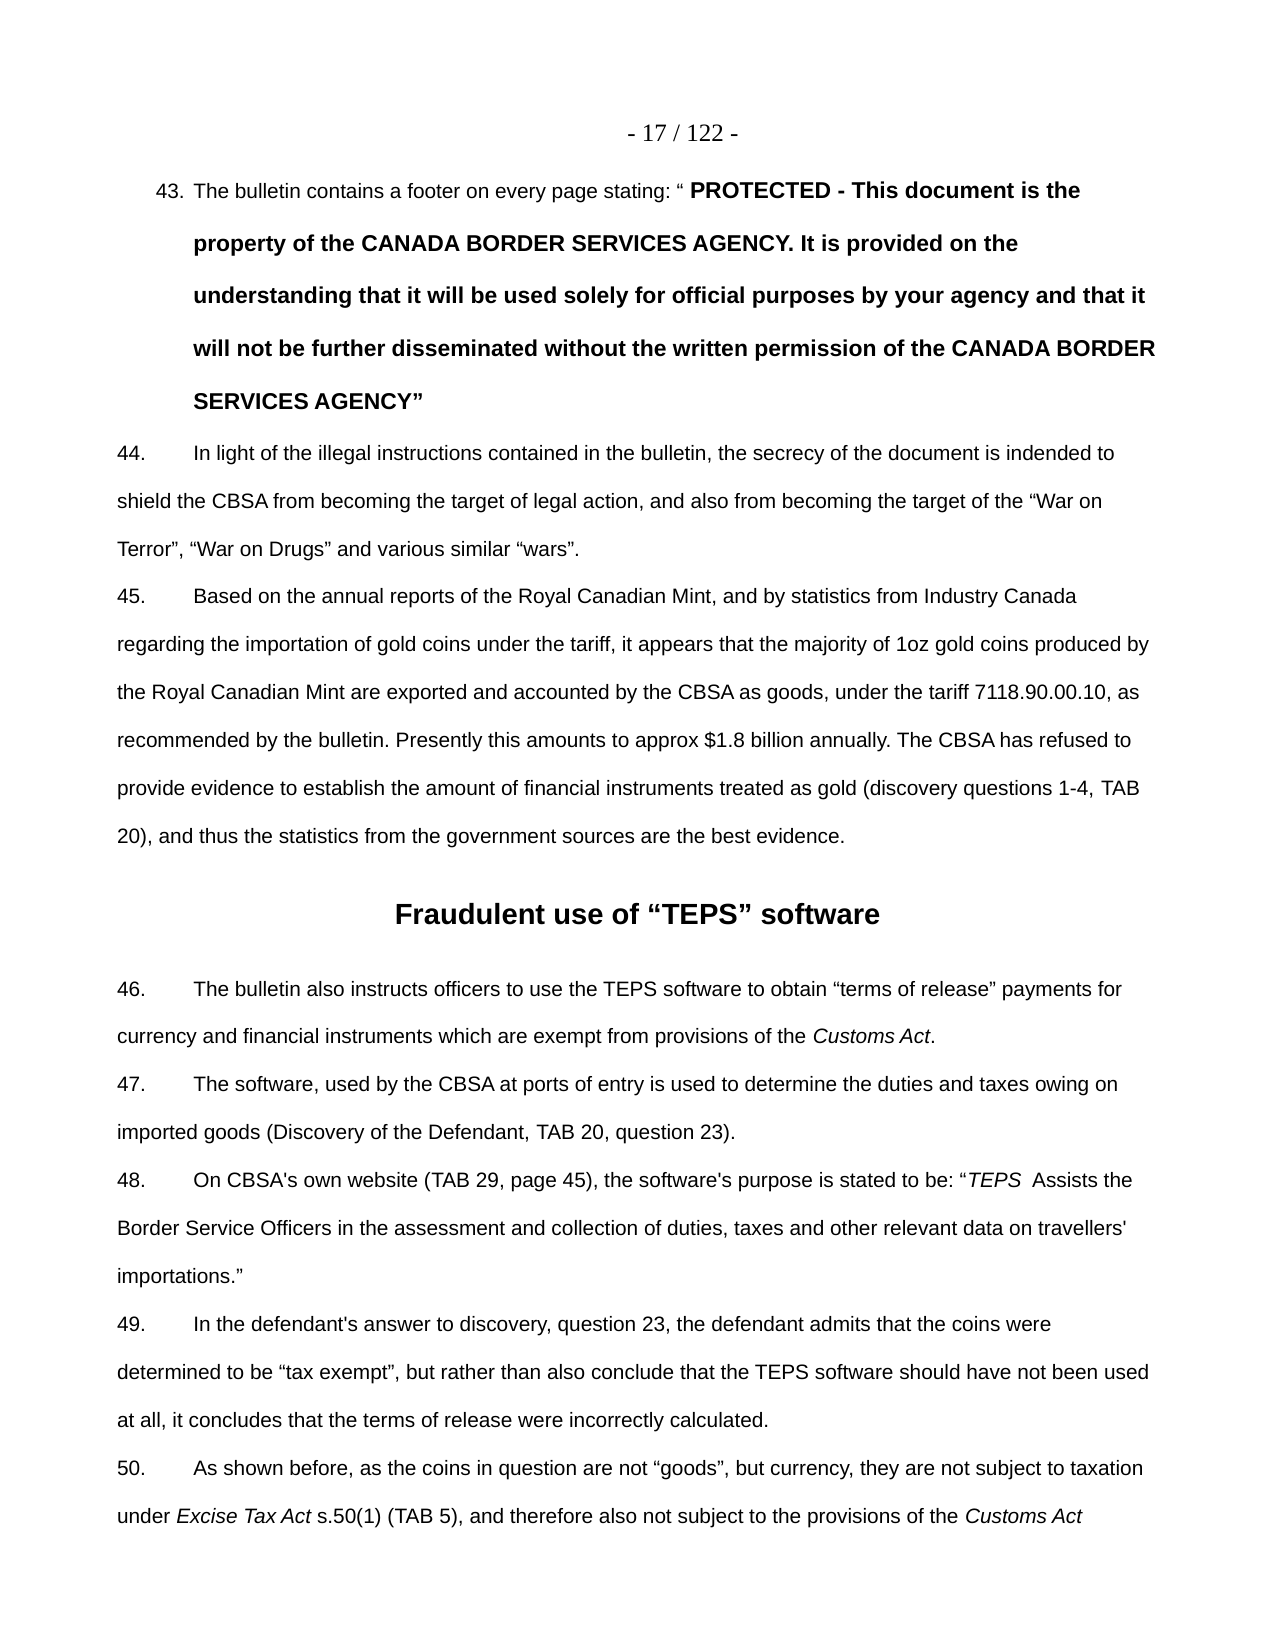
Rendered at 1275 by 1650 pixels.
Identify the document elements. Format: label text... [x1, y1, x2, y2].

subtitle Based on the annual reports of the Royal Canadian Mint, and by statistics from Industry Canada regarding the importation of gold coins under the tariff, it appears that the majority of 1oz gold coins produced by the Royal Canadian Mint are exported and accounted by the CBSA as goods, under the tariff 7118.90.00.10, as recommended by the bulletin. Presently this amounts to approx $1.8 billion annually. The CBSA has refused to provide evidence to establish the amount of financial instruments treated as gold (discovery questions 1-4, TAB 20), and thus the statistics from the government sources are the best evidence. [117, 584, 1157, 848]
subtitle On CBSA's own website (TAB 29, page 45), the software's purpose is stated to be: “TEPS ­ Assists the Border Service Officers in the assessment and collection of duties, taxes and other relevant data on travellers' importations.” [117, 1168, 1157, 1288]
subtitle The software, used by the CBSA at ports of entry is used to determine the duties and taxes owing on imported goods (Discovery of the Defendant, TAB 20, question 23). [117, 1072, 1157, 1144]
subtitle In the defendant's answer to discovery, question 23, the defendant admits that the coins were determined to be “tax exempt”, but rather than also conclude that the TEPS software should have not been used at all, it concludes that the terms of release were incorrectly calculated. [117, 1312, 1157, 1432]
subtitle Fraudulent use of “TEPS” software [118, 897, 1157, 930]
subtitle The bulletin contains a footer on every page stating: “ PROTECTED - This document is the property of the CANADA BORDER SERVICES AGENCY. It is provided on the understanding that it will be used solely for official purposes by your agency and that it will not be further disseminated without the written permission of the CANADA BORDER SERVICES AGENCY” [156, 177, 1157, 414]
subtitle In light of the illegal instructions contained in the bulletin, the secrecy of the document is indended to shield the CBSA from becoming the target of legal action, and also from becoming the target of the “War on Terror”, “War on Drugs” and various similar “wars”. [117, 441, 1157, 560]
subtitle As shown before, as the coins in question are not “goods”, but currency, they are not subject to taxation under Excise Tax Act s.50(1) (TAB 5), and therefore also not subject to the provisions of the Customs Act [117, 1456, 1157, 1527]
subtitle The bulletin also instructs officers to use the TEPS software to obtain “terms of release” payments for currency and financial instruments which are exempt from provisions of the Customs Act. [117, 976, 1157, 1048]
